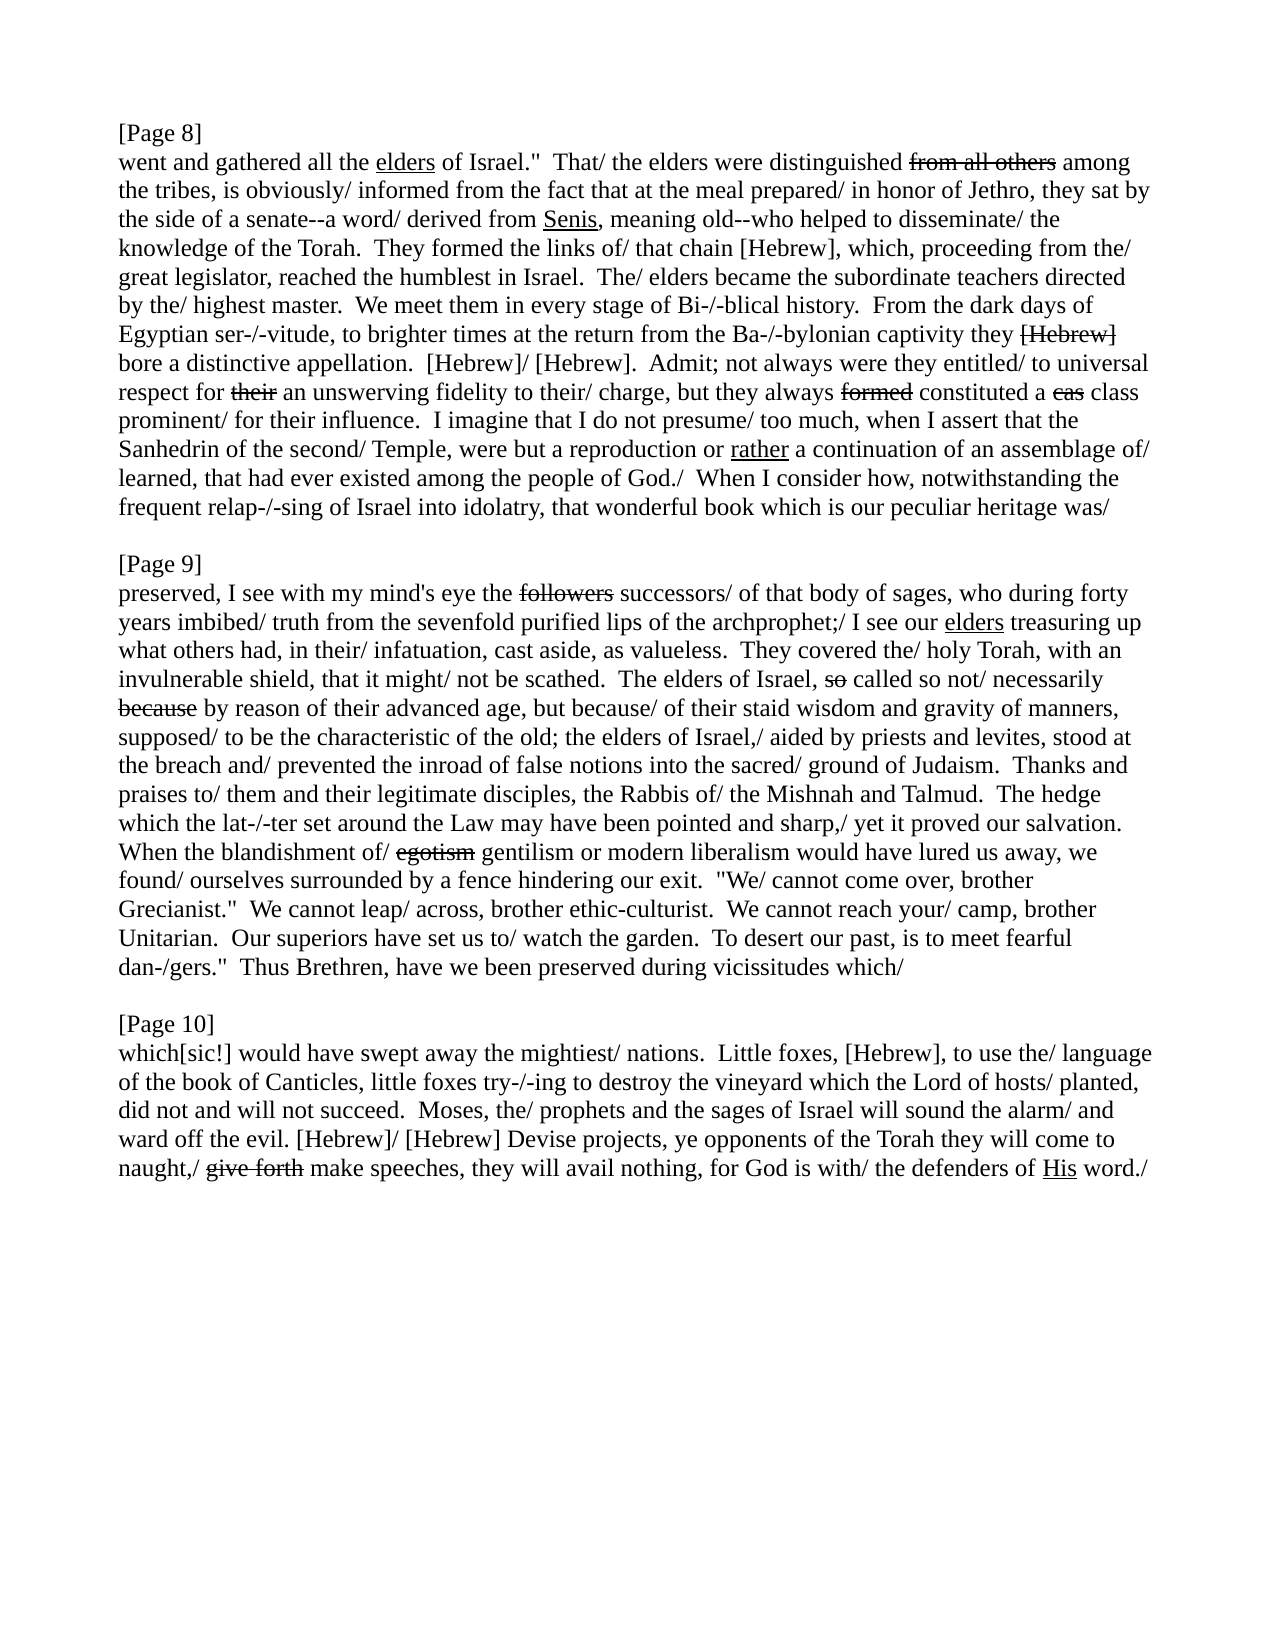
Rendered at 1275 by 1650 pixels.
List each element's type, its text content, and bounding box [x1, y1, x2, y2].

text [Page 10] [118, 1009, 1157, 1038]
text [Page 8] [118, 118, 1157, 147]
text went and gathered all the elders of Israel." That/ the elders were distinguished from all others among the tribes, is obviously/ informed from the fact that at the meal prepared/ in honor of Jethro, they sat by the side of a senate--a word/ derived from Senis, meaning old--who helped to disseminate/ the knowledge of the Torah. They formed the links of/ that chain [Hebrew], which, proceeding from the/ great legislator, reached the humblest in Israel. The/ elders became the subordinate teachers directed by the/ highest master. We meet them in every stage of Bi-/-blical history. From the dark days of Egyptian ser-/-vitude, to brighter times at the return from the Ba-/-bylonian captivity they [Hebrew] bore a distinctive appellation. [Hebrew]/ [Hebrew]. Admit; not always were they entitled/ to universal respect for their an unswerving fidelity to their/ charge, but they always formed constituted a cas class prominent/ for their influence. I imagine that I do not presume/ too much, when I assert that the Sanhedrin of the second/ Temple, were but a reproduction or rather a continuation of an assemblage of/ learned, that had ever existed among the people of God./ When I consider how, notwithstanding the frequent relap-/-sing of Israel into idolatry, that wonderful book which is our peculiar heritage was/ [118, 147, 1157, 521]
text which[sic!] would have swept away the mightiest/ nations. Little foxes, [Hebrew], to use the/ language of the book of Canticles, little foxes try-/-ing to destroy the vineyard which the Lord of hosts/ planted, did not and will not succeed. Moses, the/ prophets and the sages of Israel will sound the alarm/ and ward off the evil. [Hebrew]/ [Hebrew] Devise projects, ye opponents of the Torah they will come to naught,/ give forth make speeches, they will avail nothing, for God is with/ the defenders of His word./ [118, 1038, 1157, 1182]
text preserved, I see with my mind's eye the followers successors/ of that body of sages, who during forty years imbibed/ truth from the sevenfold purified lips of the archprophet;/ I see our elders treasuring up what others had, in their/ infatuation, cast aside, as valueless. They covered the/ holy Torah, with an invulnerable shield, that it might/ not be scathed. The elders of Israel, so called so not/ necessarily because by reason of their advanced age, but because/ of their staid wisdom and gravity of manners, supposed/ to be the characteristic of the old; the elders of Israel,/ aided by priests and levites, stood at the breach and/ prevented the inroad of false notions into the sacred/ ground of Judaism. Thanks and praises to/ them and their legitimate disciples, the Rabbis of/ the Mishnah and Talmud. The hedge which the lat-/-ter set around the Law may have been pointed and sharp,/ yet it proved our salvation. When the blandishment of/ egotism gentilism or modern liberalism would have lured us away, we found/ ourselves surrounded by a fence hindering our exit. "We/ cannot come over, brother Grecianist." We cannot leap/ across, brother ethic-culturist. We cannot reach your/ camp, brother Unitarian. Our superiors have set us to/ watch the garden. To desert our past, is to meet fearful dan-/gers." Thus Brethren, have we been preserved during vicissitudes which/ [118, 578, 1157, 981]
text [Page 9] [118, 549, 1157, 578]
